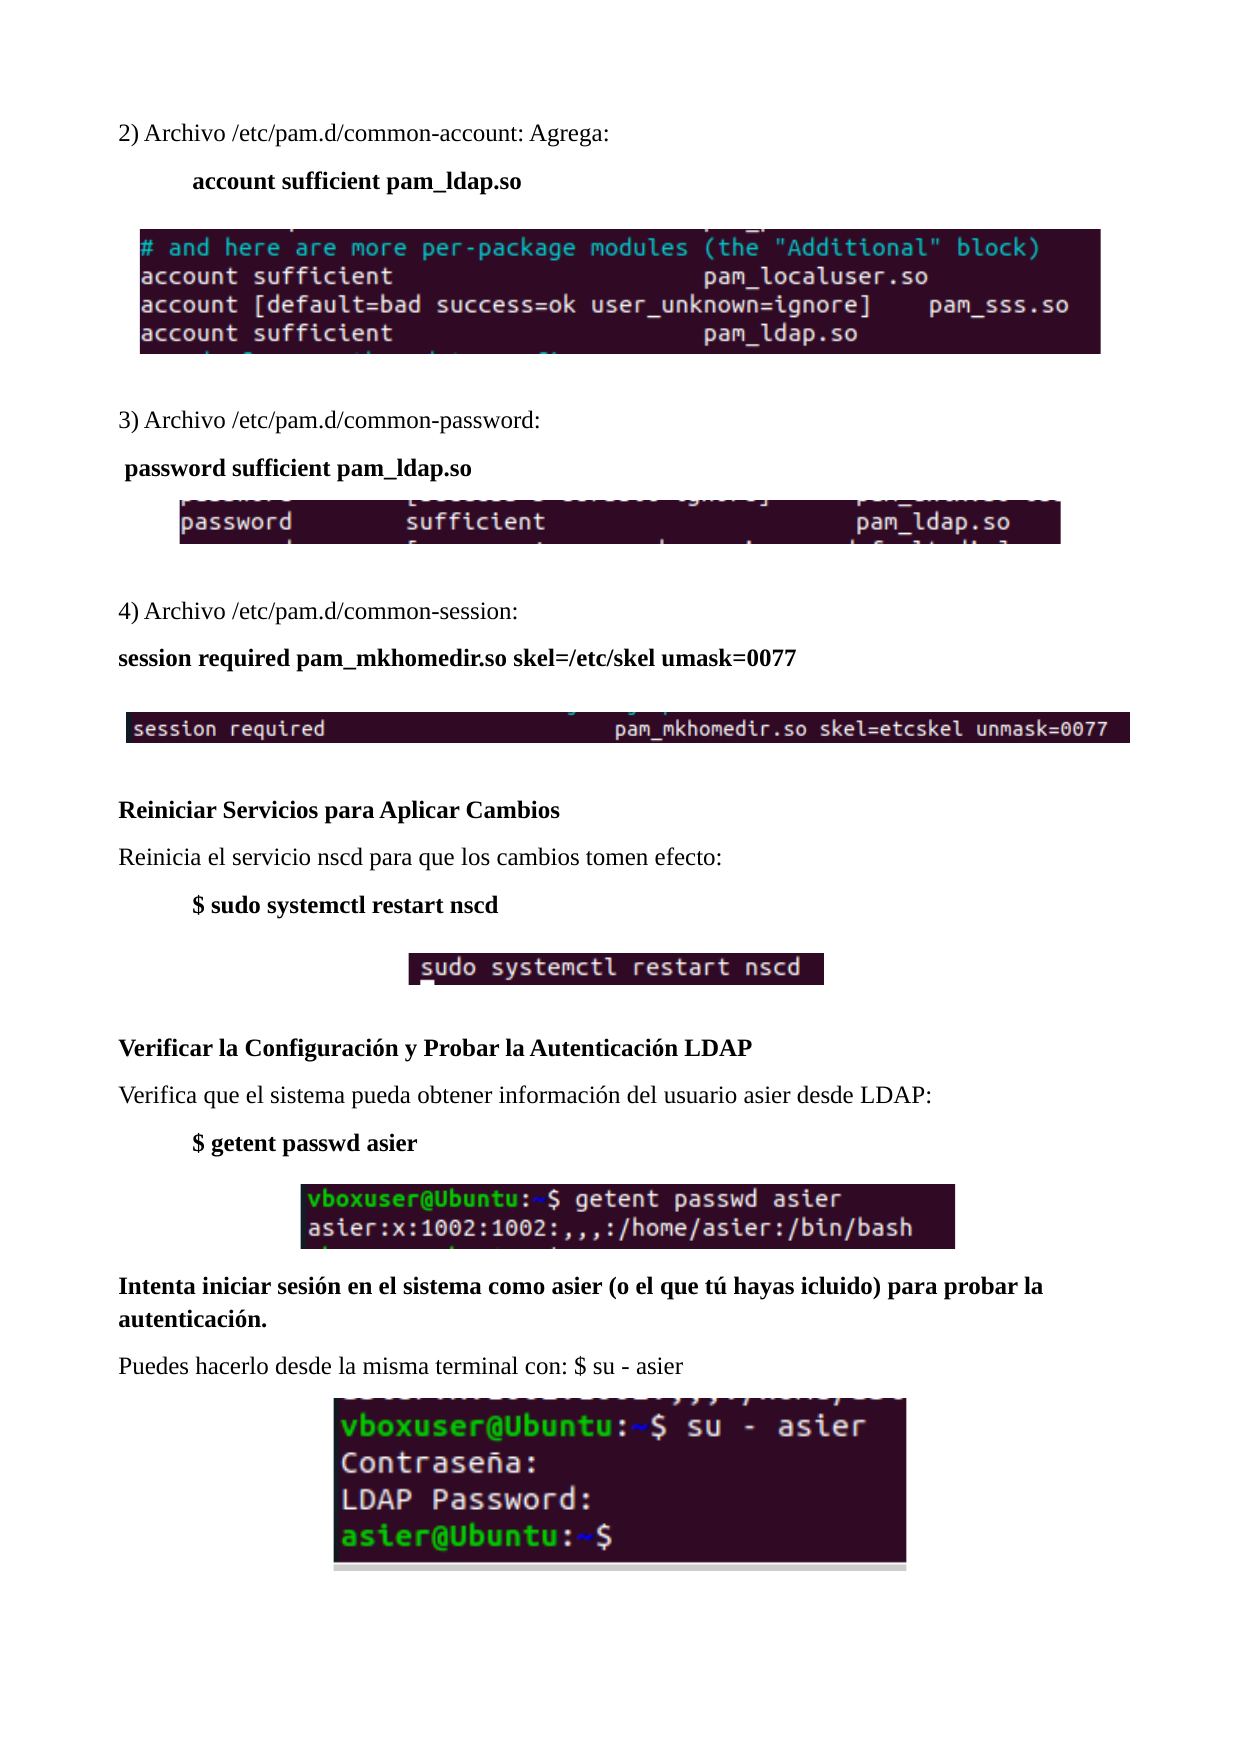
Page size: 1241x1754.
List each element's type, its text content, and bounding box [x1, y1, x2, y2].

picture [408, 953, 824, 985]
text $ sudo systemctl restart nscd [118, 890, 1122, 919]
picture [179, 500, 1061, 544]
picture [300, 1184, 956, 1249]
text 2) Archivo /etc/pam.d/common-account: Agrega: [118, 118, 1122, 147]
text Reinicia el servicio nscd para que los cambios tomen efecto: [118, 842, 1122, 871]
text $ getent passwd asier [118, 1128, 1122, 1157]
text Reiniciar Servicios para Aplicar Cambios [118, 795, 1122, 823]
text Puedes hacerlo desde la misma terminal con: $ su - asier [118, 1351, 1122, 1380]
picture [126, 712, 1130, 743]
text password sufficient pam_ldap.so [118, 453, 1122, 481]
text 4) Archivo /etc/pam.d/common-session: [118, 596, 1122, 624]
text 3) Archivo /etc/pam.d/common-password: [118, 405, 1122, 434]
text Verificar la Configuración y Probar la Autenticación LDAP [118, 1033, 1122, 1061]
text account sufficient pam_ldap.so [118, 166, 1122, 194]
picture [139, 229, 1101, 354]
picture [333, 1398, 907, 1571]
text session required pam_mkhomedir.so skel=/etc/skel umask=0077 [118, 643, 1122, 672]
text Intenta iniciar sesión en el sistema como asier (o el que tú hayas icluido) para probar la autenticación. [118, 1271, 1122, 1332]
text Verifica que el sistema pueda obtener información del usuario asier desde LDAP: [118, 1080, 1122, 1109]
